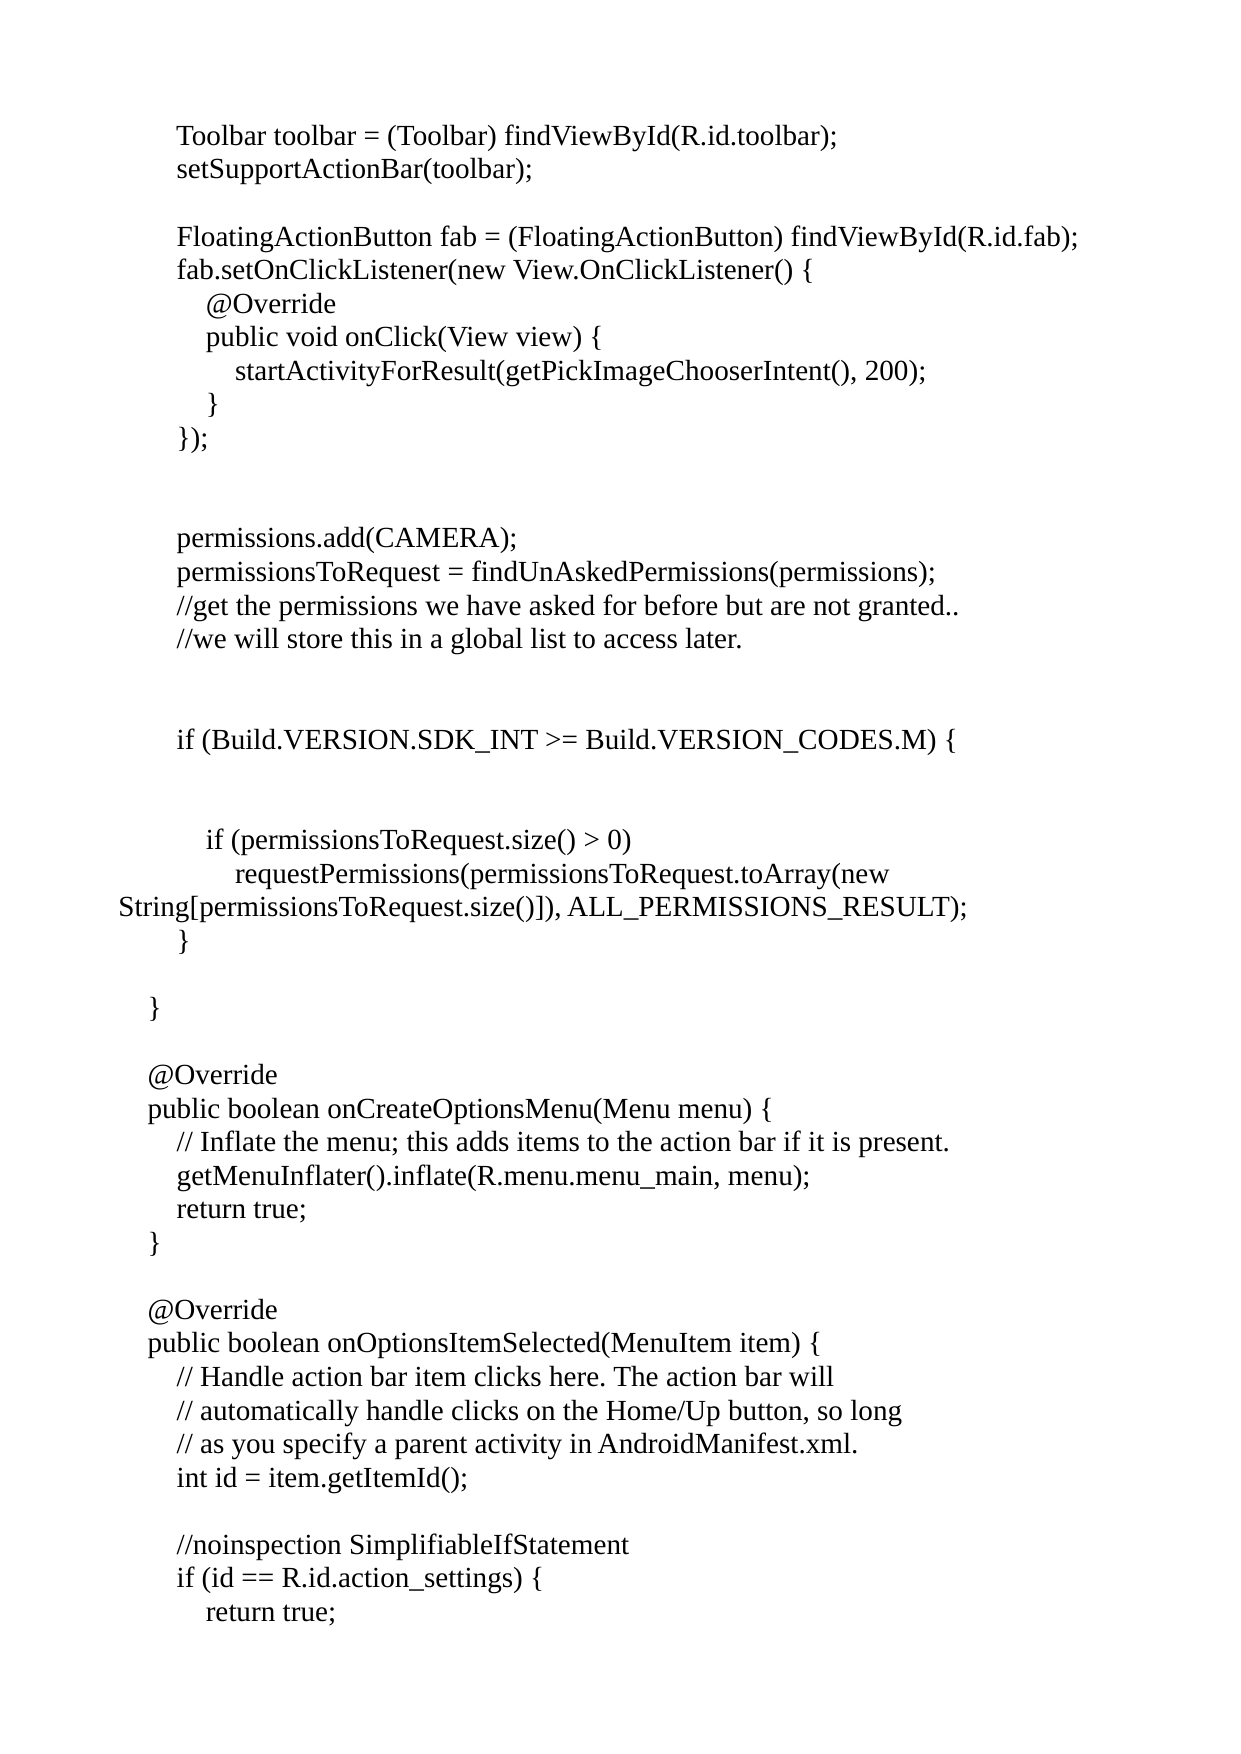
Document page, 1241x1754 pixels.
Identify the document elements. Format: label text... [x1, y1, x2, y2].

text int id = item.getItemId(); [118, 1460, 1122, 1493]
text @Override [118, 1057, 1122, 1091]
text }); [118, 420, 1122, 453]
text startActivityForResult(getPickImageChooserIntent(), 200); [118, 353, 1122, 386]
text public void onClick(View view) { [118, 319, 1122, 353]
text if (id == R.id.action_settings) { [118, 1560, 1122, 1594]
text setSupportActionBar(toolbar); [118, 152, 1122, 185]
text return true; [118, 1594, 1122, 1627]
text Toolbar toolbar = (Toolbar) findViewById(R.id.toolbar); [118, 118, 1122, 152]
text permissions.add(CAMERA); [118, 521, 1122, 554]
text //we will store this in a global list to access later. [118, 621, 1122, 655]
text public boolean onCreateOptionsMenu(Menu menu) { [118, 1091, 1122, 1124]
text } [118, 923, 1122, 957]
text FloatingActionButton fab = (FloatingActionButton) findViewById(R.id.fab); [118, 219, 1122, 252]
text permissionsToRequest = findUnAskedPermissions(permissions); [118, 554, 1122, 588]
text // automatically handle clicks on the Home/Up button, so long [118, 1393, 1122, 1426]
text } [118, 386, 1122, 420]
text // as you specify a parent activity in AndroidManifest.xml. [118, 1426, 1122, 1460]
text fab.setOnClickListener(new View.OnClickListener() { [118, 252, 1122, 286]
text if (permissionsToRequest.size() > 0) [118, 822, 1122, 856]
text // Inflate the menu; this adds items to the action bar if it is present. [118, 1124, 1122, 1158]
text requestPermissions(permissionsToRequest.toArray(new String[permissionsToRequest.size()]), ALL_PERMISSIONS_RESULT); [118, 856, 1122, 923]
text } [118, 1225, 1122, 1258]
text @Override [118, 1292, 1122, 1326]
text return true; [118, 1191, 1122, 1225]
text getMenuInflater().inflate(R.menu.menu_main, menu); [118, 1158, 1122, 1191]
text } [118, 990, 1122, 1024]
text public boolean onOptionsItemSelected(MenuItem item) { [118, 1326, 1122, 1359]
text if (Build.VERSION.SDK_INT >= Build.VERSION_CODES.M) { [118, 722, 1122, 755]
text //get the permissions we have asked for before but are not granted.. [118, 588, 1122, 621]
text // Handle action bar item clicks here. The action bar will [118, 1359, 1122, 1393]
text //noinspection SimplifiableIfStatement [118, 1527, 1122, 1560]
text @Override [118, 286, 1122, 319]
